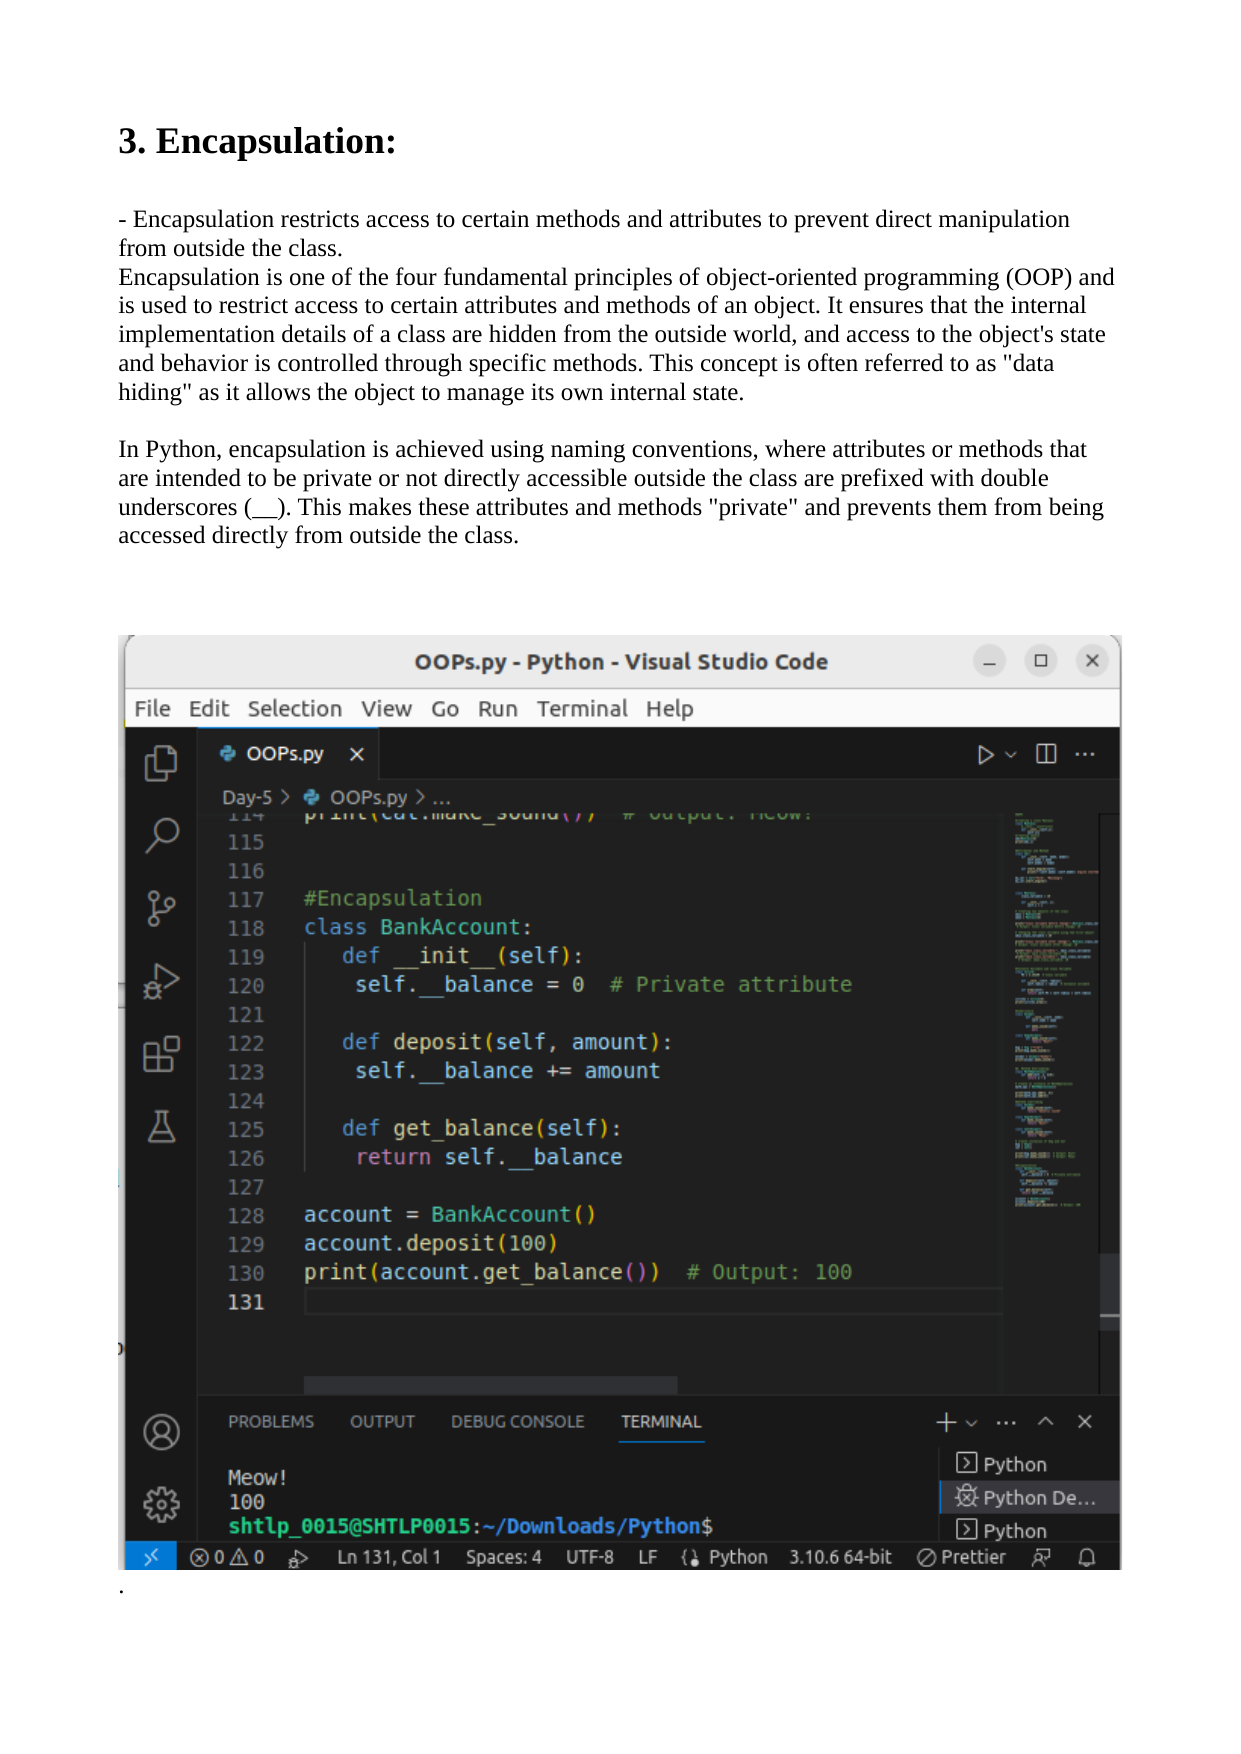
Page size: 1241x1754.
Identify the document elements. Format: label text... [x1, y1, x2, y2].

text Encapsulation is one of the four fundamental principles of object-oriented programming (OOP) and is used to restrict access to certain attributes and methods of an object. It ensures that the internal implementation details of a class are hidden from the outside world, and access to the object's state and behavior is controlled through specific methods. This concept is often referred to as "data hiding" as it allows the object to manage its own internal state. [118, 262, 1122, 406]
picture [118, 635, 1123, 1570]
text . [118, 1570, 1122, 1599]
text - Encapsulation restricts access to certain methods and attributes to prevent direct manipulation from outside the class. [118, 204, 1122, 262]
text In Python, encapsulation is achieved using naming conventions, where attributes or methods that are intended to be private or not directly accessible outside the class are prefixed with double underscores (__). This makes these attributes and methods "private" and prevents them from being accessed directly from outside the class. [118, 434, 1122, 549]
text 3. Encapsulation: [118, 118, 1122, 161]
